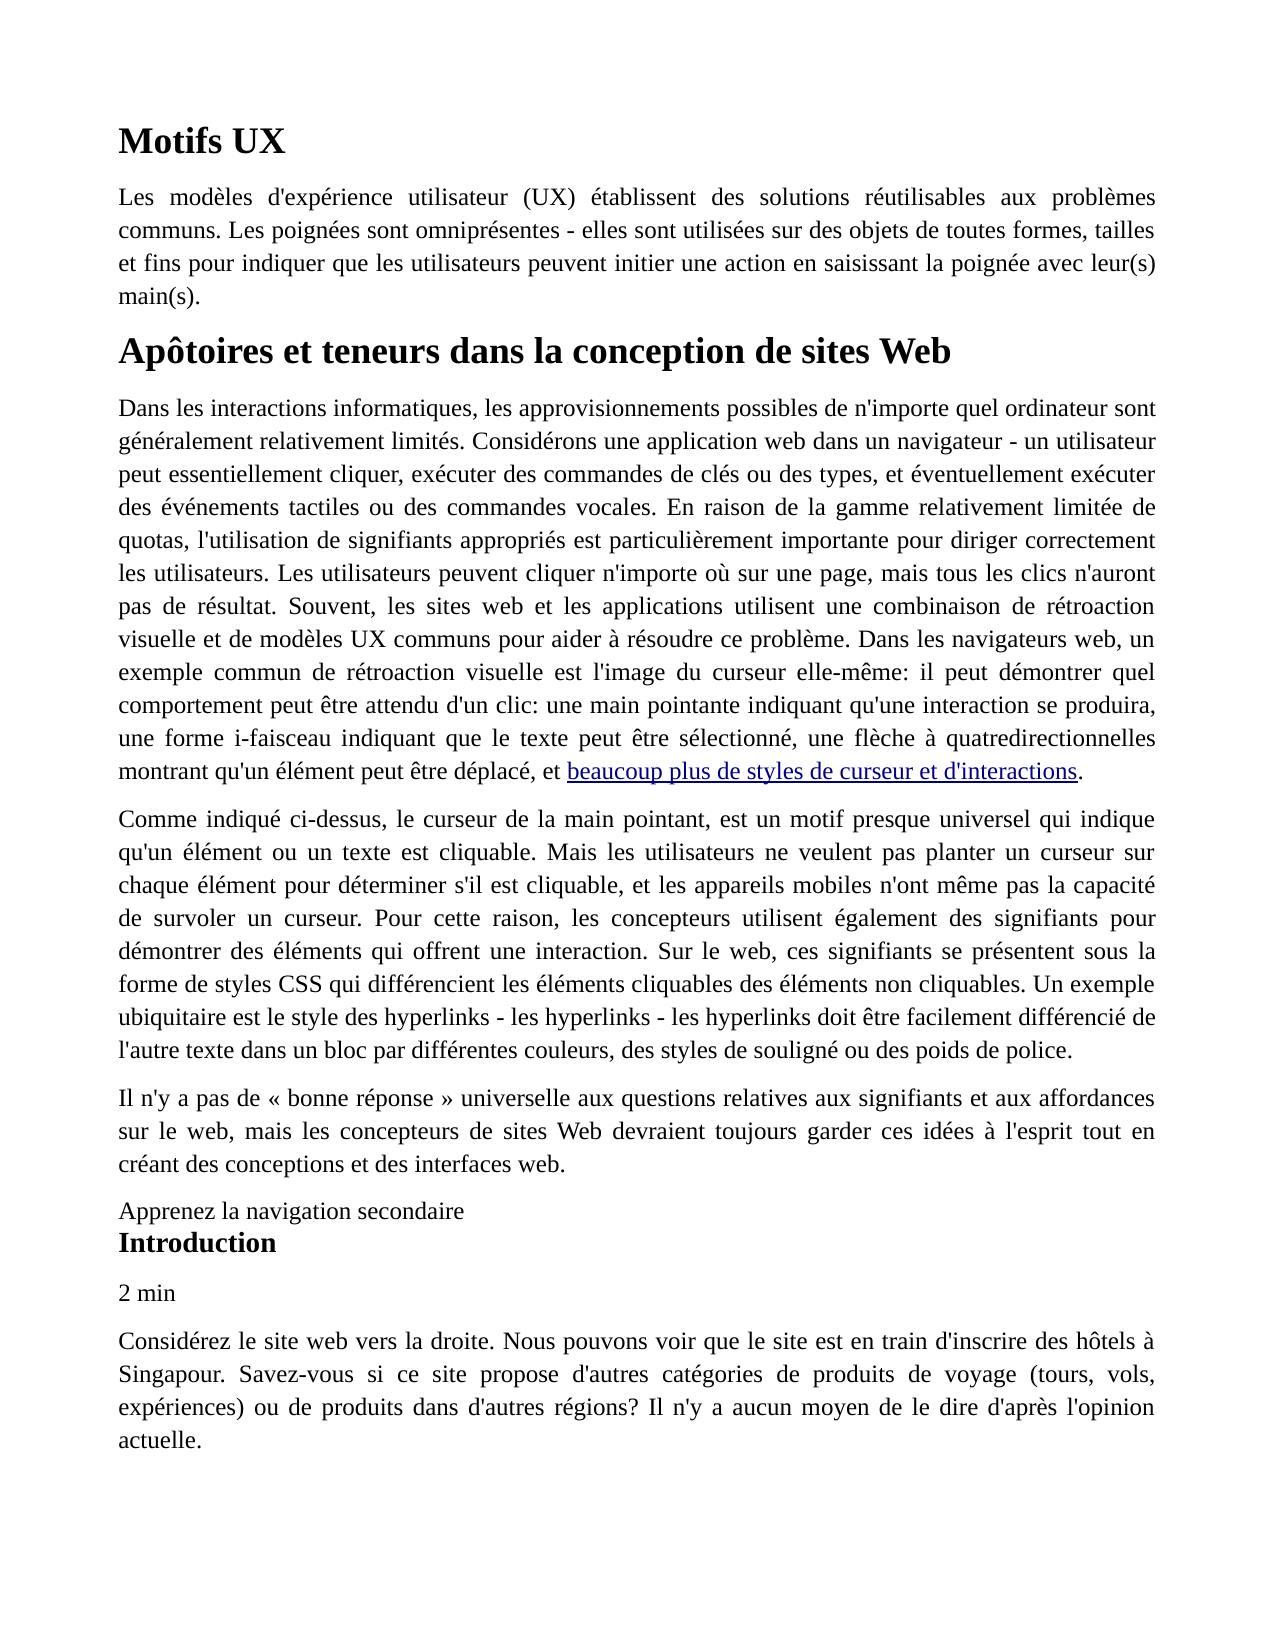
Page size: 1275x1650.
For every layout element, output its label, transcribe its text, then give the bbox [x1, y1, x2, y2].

text Apprenez la navigation secondaire [118, 1196, 1157, 1225]
subtitle Introduction [118, 1225, 1157, 1259]
subtitle Apôtoires et teneurs dans la conception de sites Web [118, 329, 1157, 372]
subtitle Motifs UX [118, 118, 1157, 161]
text 2 min [118, 1278, 1157, 1307]
text Les modèles d'expérience utilisateur (UX) établissent des solutions réutilisables aux problèmes communs. Les poignées sont omniprésentes - elles sont utilisées sur des objets de toutes formes, tailles et fins pour indiquer que les utilisateurs peuvent initier une action en saisissant la poignée avec leur(s) main(s). [118, 182, 1157, 310]
text Comme indiqué ci-dessus, le curseur de la main pointant, est un motif presque universel qui indique qu'un élément ou un texte est cliquable. Mais les utilisateurs ne veulent pas planter un curseur sur chaque élément pour déterminer s'il est cliquable, et les appareils mobiles n'ont même pas la capacité de survoler un curseur. Pour cette raison, les concepteurs utilisent également des signifiants pour démontrer des éléments qui offrent une interaction. Sur le web, ces signifiants se présentent sous la forme de styles CSS qui différencient les éléments cliquables des éléments non cliquables. Un exemple ubiquitaire est le style des hyperlinks - les hyperlinks - les hyperlinks doit être facilement différencié de l'autre texte dans un bloc par différentes couleurs, des styles de souligné ou des poids de police. [118, 804, 1157, 1064]
text Il n'y a pas de « bonne réponse » universelle aux questions relatives aux signifiants et aux affordances sur le web, mais les concepteurs de sites Web devraient toujours garder ces idées à l'esprit tout en créant des conceptions et des interfaces web. [118, 1083, 1157, 1177]
text Considérez le site web vers la droite. Nous pouvons voir que le site est en train d'inscrire des hôtels à Singapour. Savez-vous si ce site propose d'autres catégories de produits de voyage (tours, vols, expériences) ou de produits dans d'autres régions? Il n'y a aucun moyen de le dire d'après l'opinion actuelle. [118, 1326, 1157, 1454]
text Dans les interactions informatiques, les approvisionnements possibles de n'importe quel ordinateur sont généralement relativement limités. Considérons une application web dans un navigateur - un utilisateur peut essentiellement cliquer, exécuter des commandes de clés ou des types, et éventuellement exécuter des événements tactiles ou des commandes vocales. En raison de la gamme relativement limitée de quotas, l'utilisation de signifiants appropriés est particulièrement importante pour diriger correctement les utilisateurs. Les utilisateurs peuvent cliquer n'importe où sur une page, mais tous les clics n'auront pas de résultat. Souvent, les sites web et les applications utilisent une combinaison de rétroaction visuelle et de modèles UX communs pour aider à résoudre ce problème. Dans les navigateurs web, un exemple commun de rétroaction visuelle est l'image du curseur elle-même: il peut démontrer quel comportement peut être attendu d'un clic: une main pointante indiquant qu'une interaction se produira, une forme i-faisceau indiquant que le texte peut être sélectionné, une flèche à quatredirectionnelles montrant qu'un élément peut être déplacé, et beaucoup plus de styles de curseur et d'interactions. [118, 393, 1157, 785]
